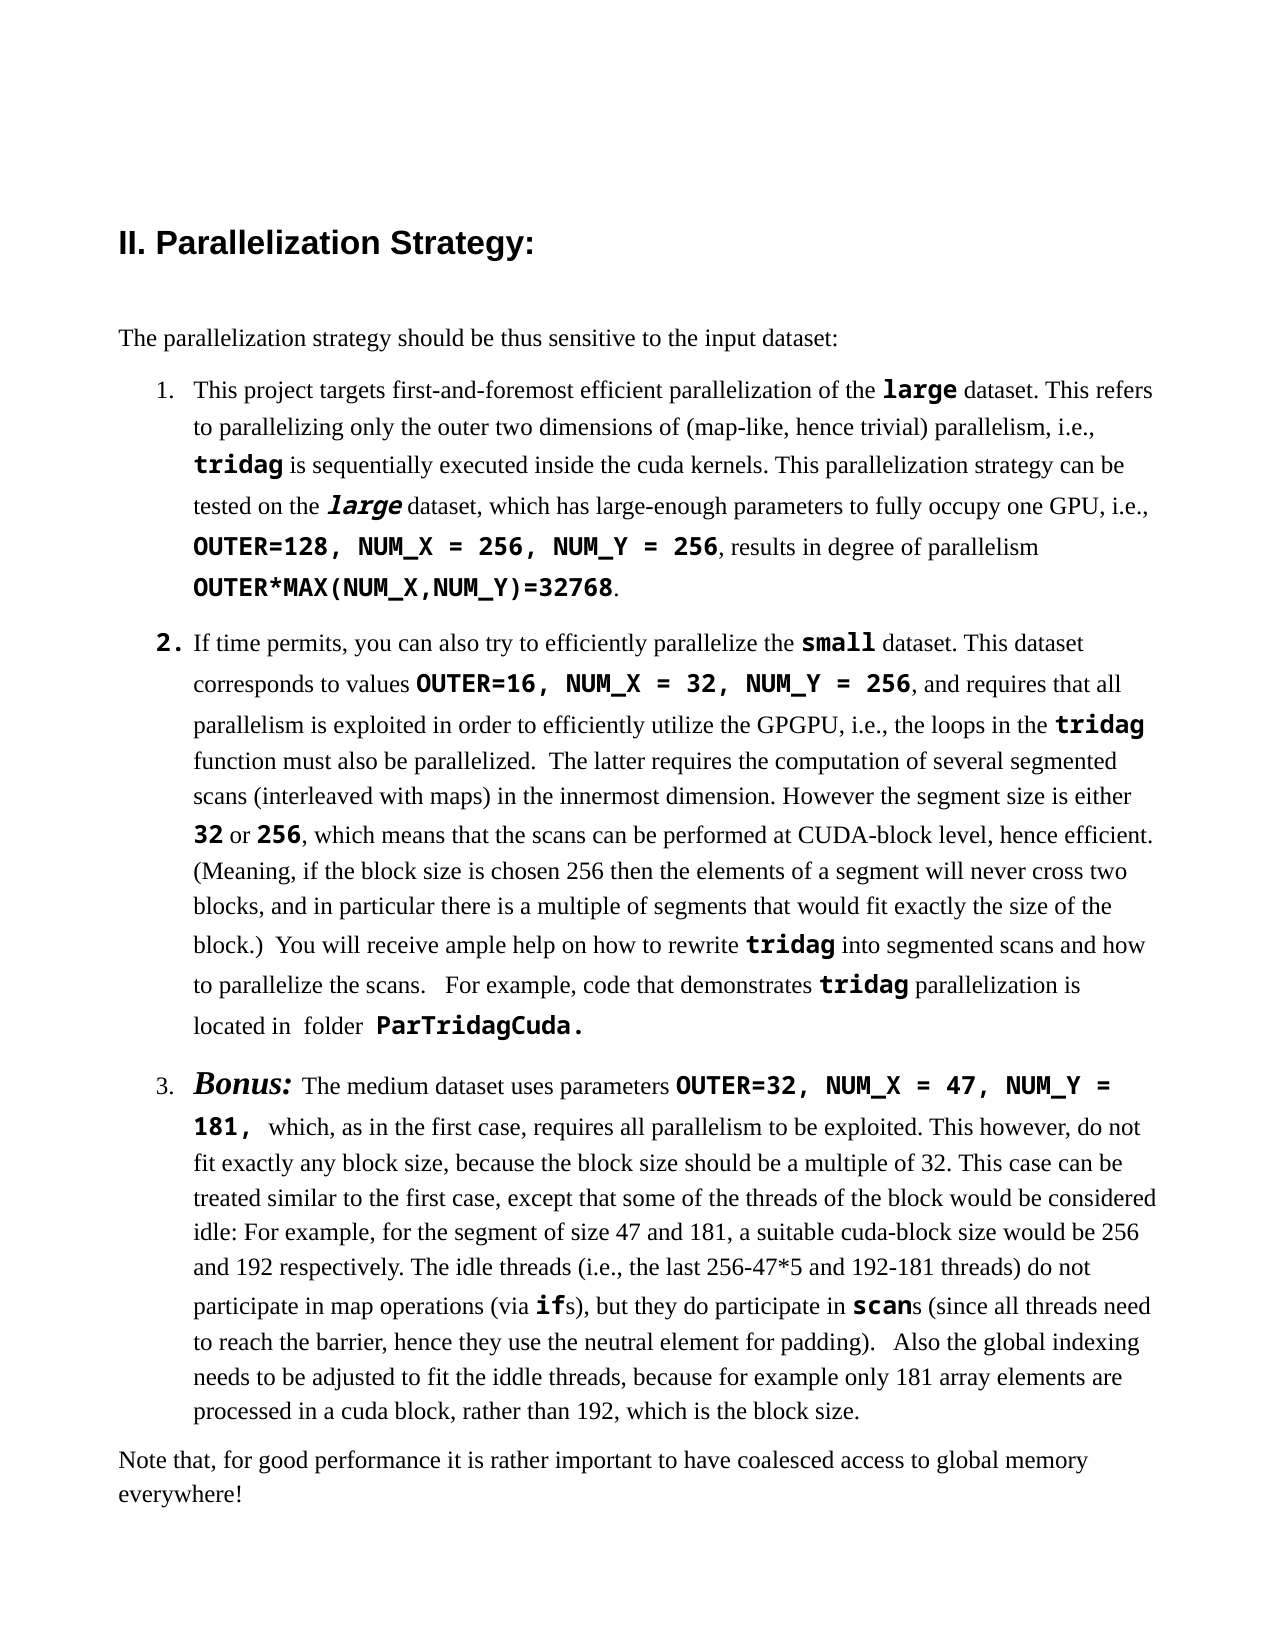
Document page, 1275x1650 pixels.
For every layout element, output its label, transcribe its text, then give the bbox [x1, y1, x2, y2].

subtitle II. Parallelization Strategy: [118, 222, 1157, 261]
list This project targets first-and-foremost efficient parallelization of the large dataset. This refers to parallelizing only the outer two dimensions of (map-like, hence trivial) parallelism, i.e., tridag is sequentially executed inside the cuda kernels. This parallelization strategy can be tested on the large dataset, which has large-enough parameters to fully occupy one GPU, i.e., OUTER=128, NUM_X = 256, NUM_Y = 256, results in degree of parallelism OUTER*MAX(NUM_X,NUM_Y)=32768. [156, 372, 1157, 604]
list Bonus: The medium dataset uses parameters OUTER=32, NUM_X = 47, NUM_Y = 181, which, as in the first case, requires all parallelism to be exploited. This however, do not fit exactly any block size, because the block size should be a multiple of 32. This case can be treated similar to the first case, except that some of the threads of the block would be considered idle: For example, for the segment of size 47 and 181, a suitable cuda-block size would be 256 and 192 respectively. The idle threads (i.e., the last 256-47*5 and 192-181 threads) do not participate in map operations (via ifs), but they do participate in scans (since all threads need to reach the barrier, hence they use the neutral element for padding). Also the global indexing needs to be adjusted to fit the iddle threads, because for example only 181 array elements are processed in a cuda block, rather than 192, which is the block size. [156, 1063, 1157, 1425]
text The parallelization strategy should be thus sensitive to the input dataset: [118, 323, 1157, 351]
text Note that, for good performance it is rather important to have coalesced access to global memory everywhere! [118, 1445, 1157, 1508]
list If time permits, you can also try to efficiently parallelize the small dataset. This dataset corresponds to values OUTER=16, NUM_X = 32, NUM_Y = 256, and requires that all parallelism is exploited in order to efficiently utilize the GPGPU, i.e., the loops in the tridag function must also be parallelized. The latter requires the computation of several segmented scans (interleaved with maps) in the innermost dimension. However the segment size is either 32 or 256, which means that the scans can be performed at CUDA-block level, hence efficient. (Meaning, if the block size is chosen 256 then the elements of a segment will never cross two blocks, and in particular there is a multiple of segments that would fit exactly the size of the block.) You will receive ample help on how to rewrite tridag into segmented scans and how to parallelize the scans. For example, code that demonstrates tridag parallelization is located in folder ParTridagCuda. [156, 625, 1157, 1042]
